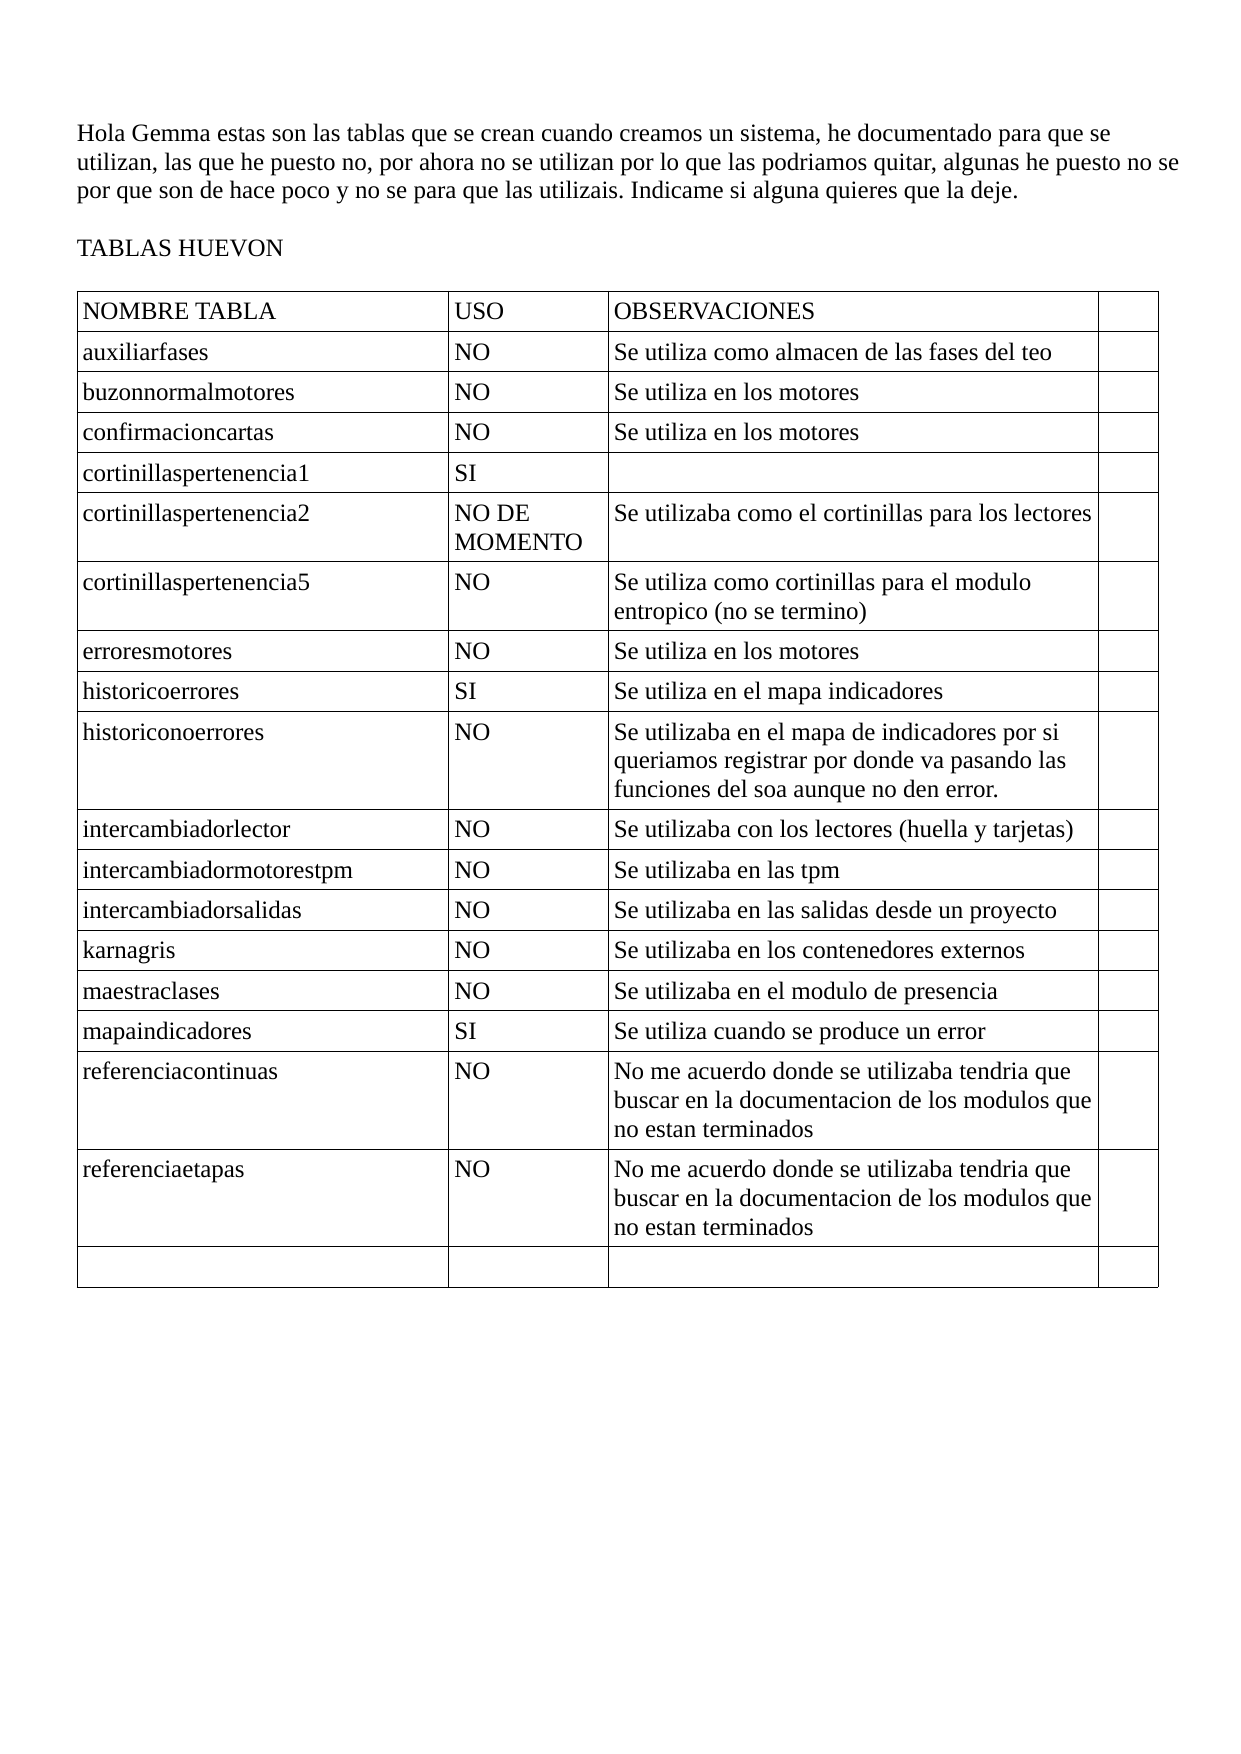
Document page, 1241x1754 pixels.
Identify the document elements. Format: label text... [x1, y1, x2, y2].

table_cell NO [449, 850, 608, 889]
table_cell Se utiliza en los motores [609, 631, 1098, 671]
table_cell NO [449, 631, 608, 671]
table_cell Se utilizaba en el mapa de indicadores por si queriamos registrar por donde va pasando las funciones del soa aunque no den error. [609, 712, 1098, 809]
table_cell confirmacioncartas [78, 413, 448, 452]
table_cell No me acuerdo donde se utilizaba tendria que buscar en la documentacion de los modulos que no estan terminados [609, 1150, 1098, 1246]
table_cell SI [449, 1011, 608, 1051]
table_cell NO DE MOMENTO [449, 493, 608, 561]
table_cell [1099, 1011, 1158, 1051]
table_cell intercambiadormotorestpm [78, 850, 448, 889]
table_cell karnagris [78, 931, 448, 970]
table_cell erroresmotores [78, 631, 448, 671]
table_cell [1099, 372, 1158, 412]
table_cell cortinillaspertenencia2 [78, 493, 448, 561]
table_cell [609, 453, 1098, 492]
table_cell intercambiadorsalidas [78, 890, 448, 930]
table_cell [1099, 1247, 1158, 1287]
table_cell [1099, 631, 1158, 671]
table_cell maestraclases [78, 971, 448, 1010]
table_cell NO [449, 372, 608, 412]
table_header OBSERVACIONES [609, 292, 1098, 331]
table_cell [1099, 971, 1158, 1010]
table_cell historiconoerrores [78, 712, 448, 809]
table_header USO [449, 292, 608, 331]
table_cell Se utiliza como cortinillas para el modulo entropico (no se termino) [609, 562, 1098, 630]
table_cell [78, 1247, 448, 1287]
table_cell [1099, 453, 1158, 492]
table_cell [1099, 1052, 1158, 1148]
table_cell [1099, 810, 1158, 849]
table_cell Se utilizaba en los contenedores externos [609, 931, 1098, 970]
table_cell SI [449, 672, 608, 711]
table_cell Se utiliza en el mapa indicadores [609, 672, 1098, 711]
table_cell historicoerrores [78, 672, 448, 711]
table_cell NO [449, 931, 608, 970]
table_cell [1099, 672, 1158, 711]
table_cell [1099, 712, 1158, 809]
table_cell intercambiadorlector [78, 810, 448, 849]
table_cell [1099, 493, 1158, 561]
table_cell NO [449, 810, 608, 849]
table_cell NO [449, 890, 608, 930]
table_cell Se utilizaba en el modulo de presencia [609, 971, 1098, 1010]
table_cell [1099, 931, 1158, 970]
table_cell [1099, 332, 1158, 371]
table_cell NO [449, 332, 608, 371]
table_cell NO [449, 562, 608, 630]
table_cell No me acuerdo donde se utilizaba tendria que buscar en la documentacion de los modulos que no estan terminados [609, 1052, 1098, 1148]
table_cell Se utilizaba en las tpm [609, 850, 1098, 889]
table_cell auxiliarfases [78, 332, 448, 371]
table_cell [1099, 890, 1158, 930]
table_cell [449, 1247, 608, 1287]
text TABLAS HUEVON [77, 233, 1181, 262]
table_cell [1099, 562, 1158, 630]
table_cell Se utiliza en los motores [609, 372, 1098, 412]
text Hola Gemma estas son las tablas que se crean cuando creamos un sistema, he documentado para que se utilizan, las que he puesto no, por ahora no se utilizan por lo que las podriamos quitar, algunas he puesto no se por que son de hace poco y no se para que las utilizais. Indicame si alguna quieres que la deje. [77, 118, 1181, 204]
table_cell [1099, 850, 1158, 889]
table_cell Se utilizaba en las salidas desde un proyecto [609, 890, 1098, 930]
table_cell Se utiliza como almacen de las fases del teo [609, 332, 1098, 371]
table_cell NO [449, 1150, 608, 1246]
table_cell SI [449, 453, 608, 492]
table_cell NO [449, 971, 608, 1010]
table_cell Se utiliza en los motores [609, 413, 1098, 452]
table_cell buzonnormalmotores [78, 372, 448, 412]
table_cell referenciacontinuas [78, 1052, 448, 1148]
table_cell NO [449, 413, 608, 452]
table_header NOMBRE TABLA [78, 292, 448, 331]
table_cell NO [449, 1052, 608, 1148]
table_cell Se utiliza cuando se produce un error [609, 1011, 1098, 1051]
table_cell mapaindicadores [78, 1011, 448, 1051]
table_cell [609, 1247, 1098, 1287]
table_cell NO [449, 712, 608, 809]
table_header [1099, 292, 1158, 331]
table_cell cortinillaspertenencia5 [78, 562, 448, 630]
table_cell Se utilizaba con los lectores (huella y tarjetas) [609, 810, 1098, 849]
table_cell [1099, 413, 1158, 452]
table_cell referenciaetapas [78, 1150, 448, 1246]
table_cell Se utilizaba como el cortinillas para los lectores [609, 493, 1098, 561]
table_cell cortinillaspertenencia1 [78, 453, 448, 492]
table_cell [1099, 1150, 1158, 1246]
